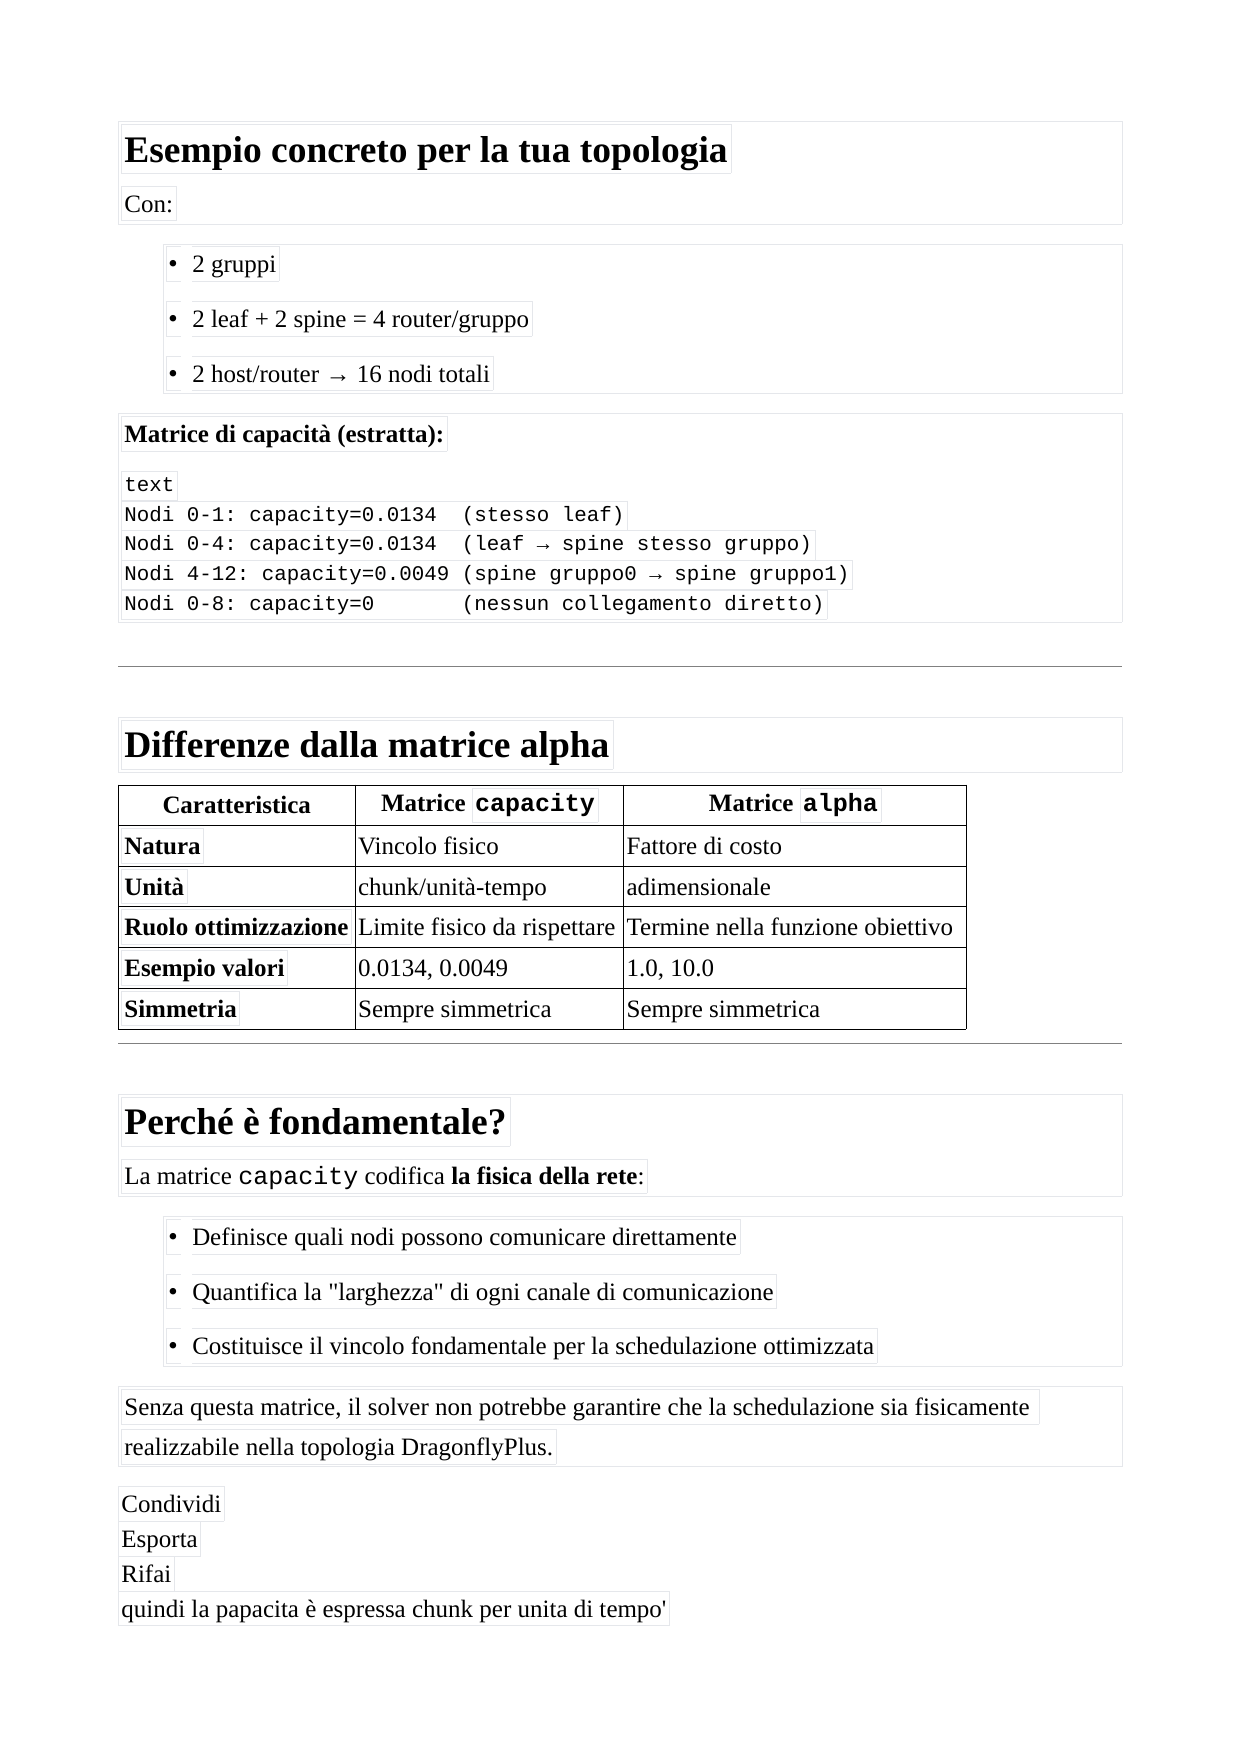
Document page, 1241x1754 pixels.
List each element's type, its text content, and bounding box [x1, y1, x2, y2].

table_cell chunk/unità-tempo [356, 867, 623, 906]
text Esporta [119, 1522, 200, 1556]
list 2 leaf + 2 spine = 4 router/gruppo [164, 298, 1122, 336]
table_cell 0.0134, 0.0049 [356, 948, 623, 988]
table_cell Simmetria [119, 989, 355, 1028]
text Con: [119, 183, 1122, 224]
text Nodi 0-4: capacity=0.0134 (leaf → spine stesso gruppo) [122, 531, 815, 557]
list Quantifica la "larghezza" di ogni canale di comunicazione [164, 1271, 1122, 1308]
list Costituisce il vincolo fondamentale per la schedulazione ottimizzata [164, 1325, 1122, 1366]
table_cell Sempre simmetrica [356, 989, 623, 1028]
table_cell Sempre simmetrica [624, 989, 966, 1028]
subtitle Differenze dalla matrice alpha [119, 718, 1122, 772]
text Condividi [119, 1487, 224, 1521]
text La matrice capacity codifica la fisica della rete: [119, 1155, 1122, 1196]
table_cell Esempio valori [119, 948, 355, 988]
text Nodi 4-12: capacity=0.0049 (spine gruppo0 → spine gruppo1) [816, 557, 1122, 587]
text Senza questa matrice, il solver non potrebbe garantire che la schedulazione sia fisicamente realizzabile nella topologia DragonflyPlus. [119, 1387, 1122, 1466]
table_cell adimensionale [624, 867, 966, 906]
list 2 host/router → 16 nodi totali [164, 353, 1122, 393]
text Matrice di capacità (estratta): [119, 414, 1122, 451]
text Nodi 0-4: capacity=0.0134 (leaf → spine stesso gruppo) [628, 527, 1122, 557]
text [175, 1556, 1122, 1591]
text quindi la papacita è espressa chunk per unita di tempo' [119, 1592, 669, 1625]
text text [119, 468, 1122, 497]
table_header Caratteristica [119, 786, 355, 825]
text Nodi 0-1: capacity=0.0134 (stesso leaf) [178, 497, 1122, 527]
text Nodi 0-8: capacity=0 (nessun collegamento diretto) [119, 587, 1122, 622]
table_cell Termine nella funzione obiettivo [624, 907, 966, 947]
subtitle Esempio concreto per la tua topologia [119, 122, 1122, 173]
text Rifai [119, 1557, 174, 1591]
table_header Matrice alpha [624, 786, 966, 825]
table_header Matrice capacity [356, 786, 623, 825]
subtitle Perché è fondamentale? [119, 1095, 1122, 1146]
table_cell Limite fisico da rispettare [356, 907, 623, 947]
table_cell Vincolo fisico [356, 826, 623, 866]
list Definisce quali nodi possono comunicare direttamente [164, 1217, 1122, 1254]
text [201, 1521, 1122, 1556]
text [225, 1486, 1122, 1521]
table_cell Fattore di costo [624, 826, 966, 866]
table_cell Ruolo ottimizzazione [119, 907, 355, 947]
text Nodi 0-1: capacity=0.0134 (stesso leaf) [122, 502, 627, 527]
table_cell 1.0, 10.0 [624, 948, 966, 988]
table_cell Natura [119, 826, 355, 866]
list 2 gruppi [164, 245, 1122, 281]
text Nodi 4-12: capacity=0.0049 (spine gruppo0 → spine gruppo1) [122, 561, 852, 587]
text [670, 1591, 1122, 1626]
table_cell Unità [119, 867, 355, 906]
